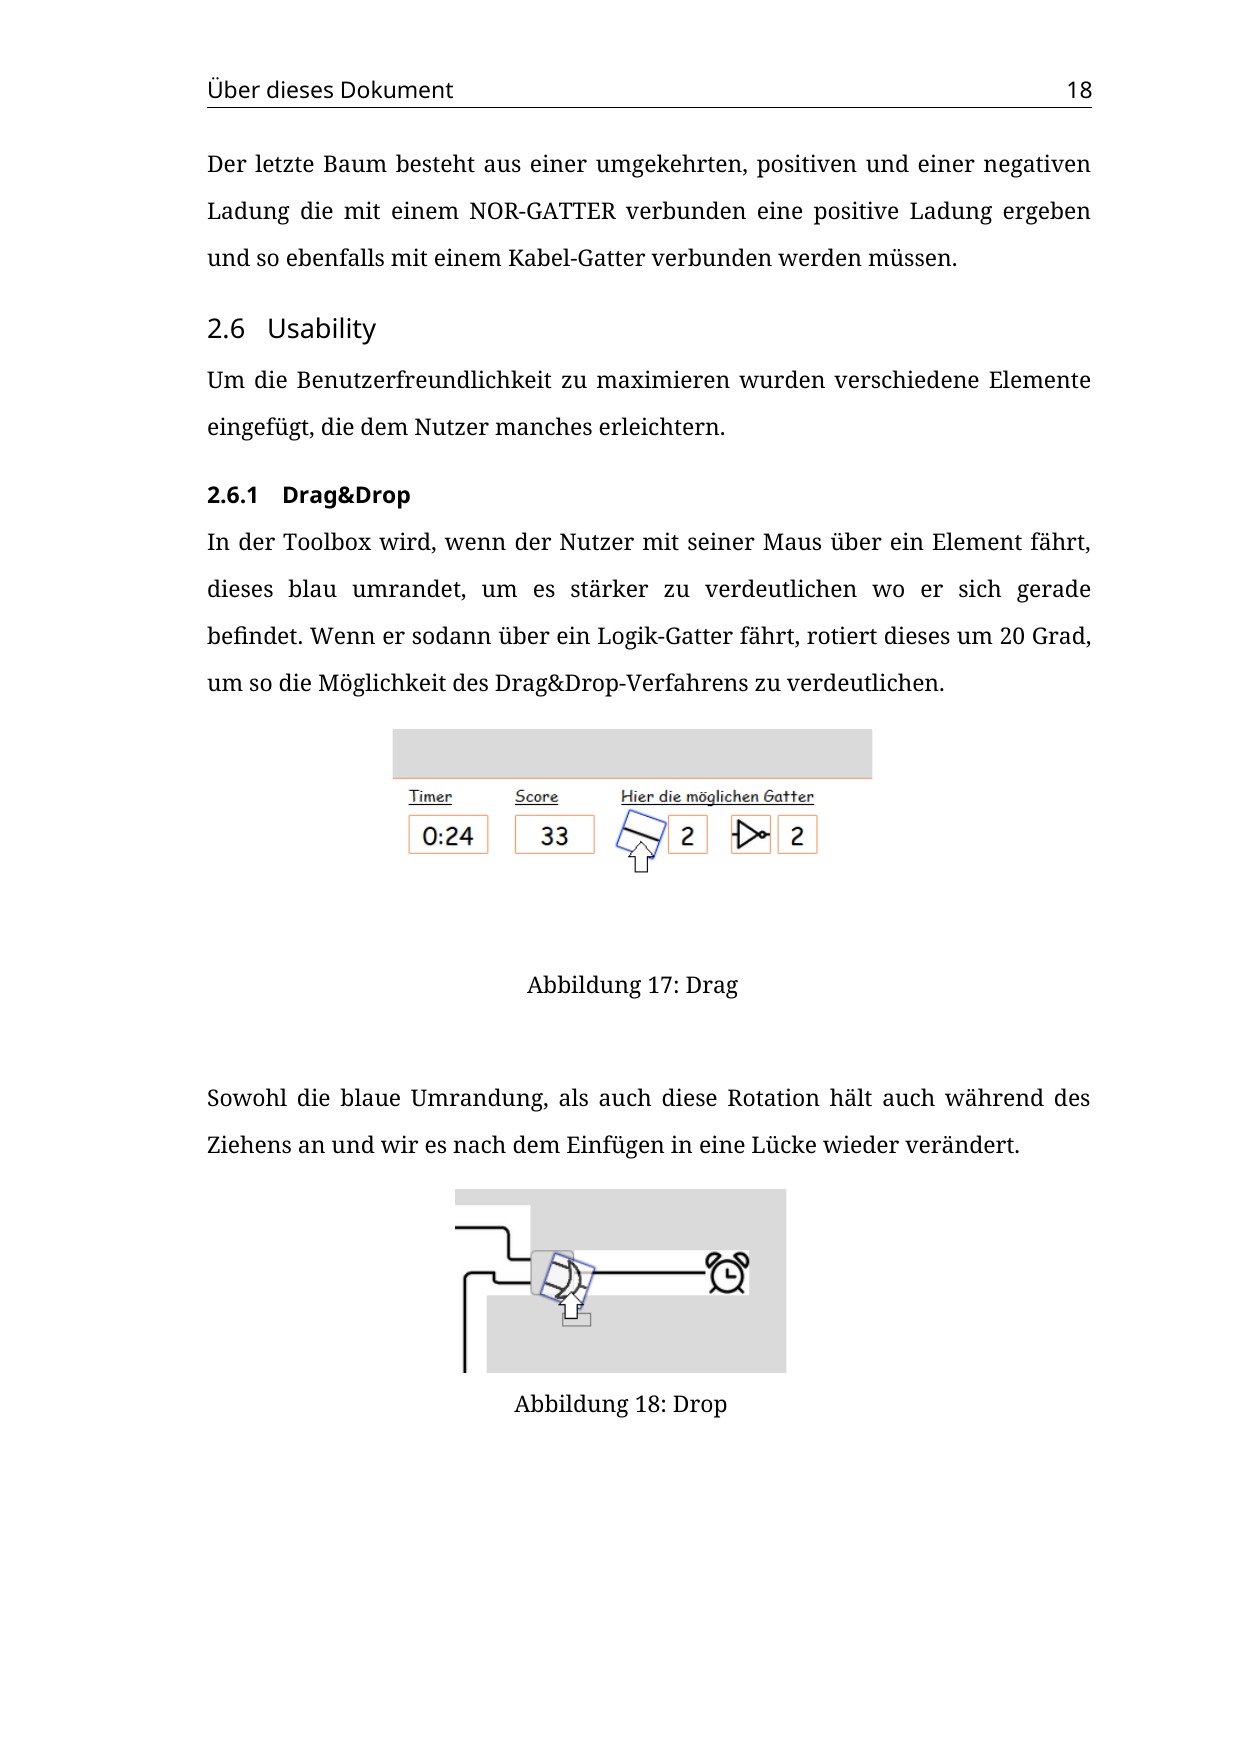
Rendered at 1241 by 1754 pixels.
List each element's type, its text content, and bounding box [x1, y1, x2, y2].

text Abbildung 18: Drop [455, 1373, 786, 1419]
subtitle Drag&Drop [207, 479, 1092, 510]
picture [455, 1189, 787, 1373]
text Abbildung 17: Drag [392, 954, 872, 1001]
text Um die Benutzerfreundlichkeit zu maximieren wurden verschiedene Elemente eingefügt, die dem Nutzer manches erleichtern. [207, 364, 1092, 443]
subtitle Usability [207, 309, 1092, 346]
picture [392, 729, 873, 954]
text Der letzte Baum besteht aus einer umgekehrten, positiven und einer negativen Ladung die mit einem NOR-GATTER verbunden eine positive Ladung ergeben und so ebenfalls mit einem Kabel-Gatter verbunden werden müssen. [207, 148, 1092, 273]
text In der Toolbox wird, wenn der Nutzer mit seiner Maus über ein Element fährt, dieses blau umrandet, um es stärker zu verdeutlichen wo er sich gerade befindet. Wenn er sodann über ein Logik-Gatter fährt, rotiert dieses um 20 Grad, um so die Möglichkeit des Drag&Drop-Verfahrens zu verdeutlichen. [207, 526, 1092, 698]
text Sowohl die blaue Umrandung, als auch diese Rotation hält auch während des Ziehens an und wir es nach dem Einfügen in eine Lücke wieder verändert. [207, 1082, 1092, 1160]
